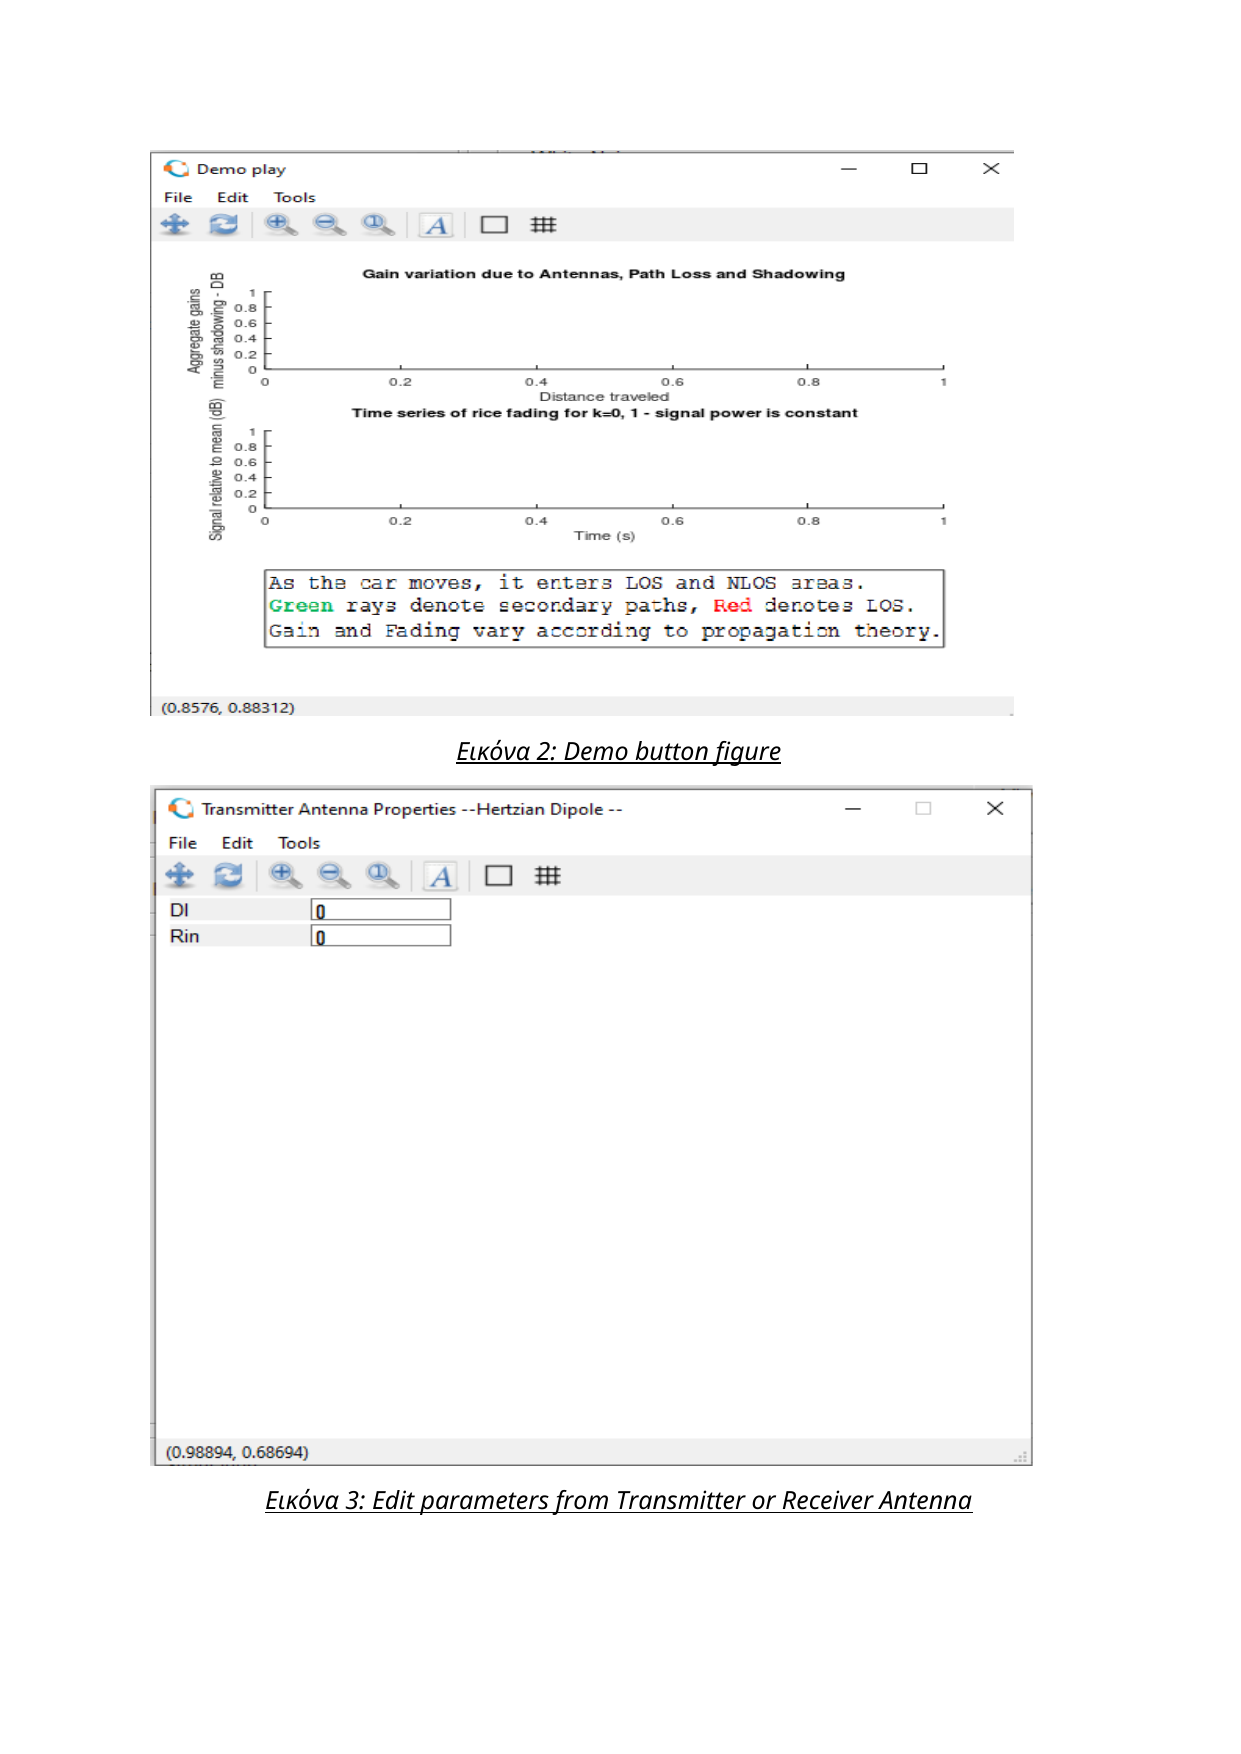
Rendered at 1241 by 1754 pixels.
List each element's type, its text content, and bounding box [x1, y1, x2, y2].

text Εικόνα 3: Edit parameters from Transmitter or Receiver Antenna [150, 1483, 1090, 1517]
text Εικόνα 2: Demo button figure [150, 733, 1090, 767]
